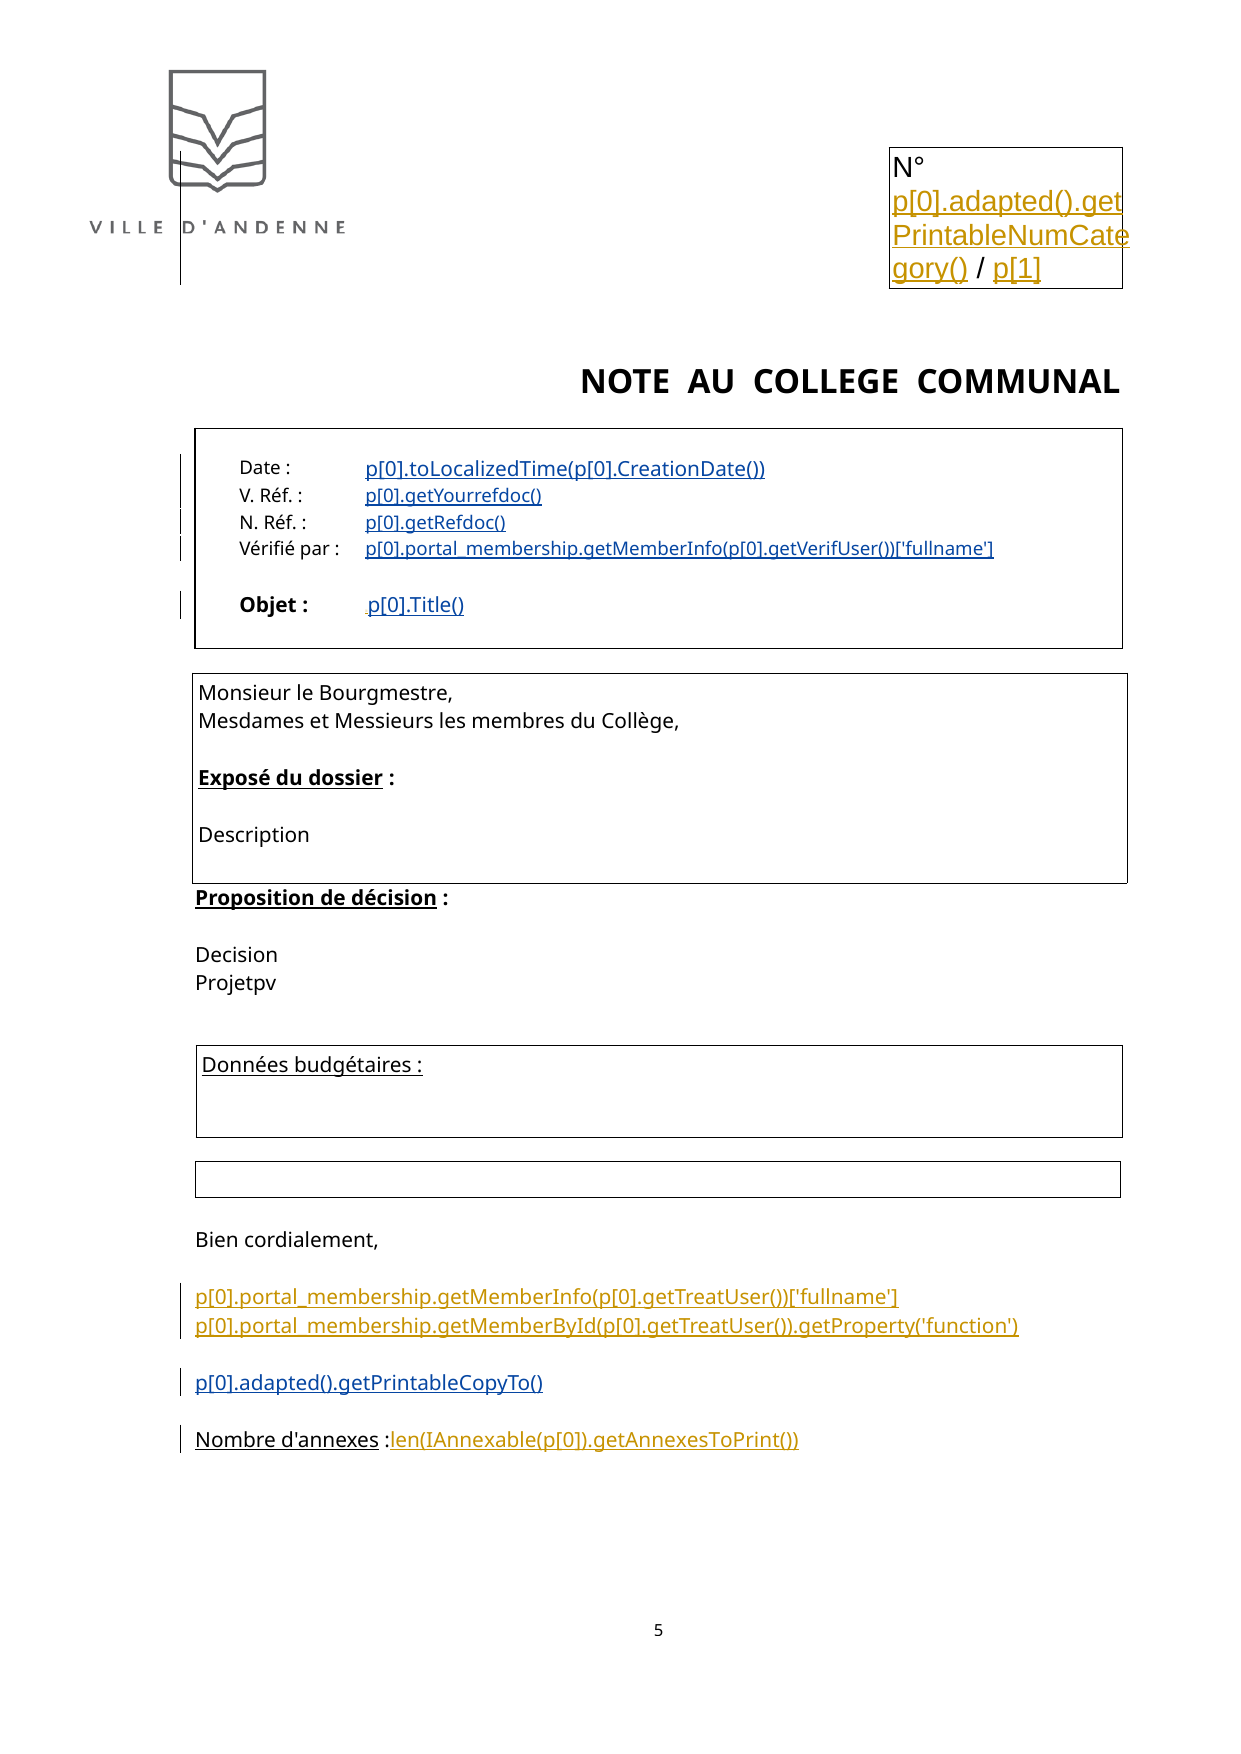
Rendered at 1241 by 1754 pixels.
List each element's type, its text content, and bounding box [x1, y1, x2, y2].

table_header [195, 190, 223, 219]
table_cell [239, 619, 365, 647]
table_cell [239, 562, 365, 591]
table_cell p[0].getRefdoc() [365, 509, 1122, 536]
table_cell Vérifié par : [239, 536, 365, 562]
table_cell [584, 619, 660, 647]
table_cell [196, 591, 239, 619]
table_cell [891, 619, 968, 647]
table_header [365, 429, 1122, 454]
table_cell [1045, 619, 1122, 647]
text Projetpv [195, 968, 1122, 997]
table_cell Date : [239, 454, 365, 482]
table_cell [365, 619, 429, 647]
table_cell p[0].toLocalizedTime(p[0].CreationDate()) [365, 454, 1122, 482]
table_cell [660, 619, 737, 647]
table_cell [196, 562, 239, 591]
table_cell Objet : [239, 591, 365, 619]
text NOTE AU COLLEGE COMMUNAL [195, 358, 1121, 403]
table_cell p[0].portal_membership.getMemberInfo(p[0].getVerifUser())['fullname'] [365, 536, 1122, 562]
table_cell [814, 619, 891, 647]
text p[0].adapted().getPrintableCopyTo() [195, 1368, 1122, 1396]
table_cell p[0].getItemNumber(relativeTo='meeting'). p[0].Title() [365, 591, 1122, 619]
table_header N° p[0].adapted().getPrintableNumCategory() / p[1] [890, 148, 1122, 288]
table_cell p[0].getYourrefdoc() [365, 483, 1122, 509]
table_cell V. Réf. : [239, 483, 365, 509]
table_header [195, 147, 889, 288]
table_cell [196, 509, 239, 536]
text Decision [195, 940, 1122, 968]
table_cell N. Réf. : [239, 509, 365, 536]
table_header [239, 429, 365, 454]
table_cell [506, 619, 583, 647]
table_cell [968, 619, 1045, 647]
table_cell [196, 483, 239, 509]
table_cell [365, 562, 1122, 591]
text Nombre d'annexes :len(IAnnexable(p[0]).getAnnexesToPrint()) [195, 1425, 1122, 1453]
picture [167, 69, 346, 234]
table_header [196, 1162, 1120, 1197]
table_cell [196, 454, 239, 482]
text p[0].portal_membership.getMemberInfo(p[0].getTreatUser())['fullname'] [195, 1282, 1122, 1311]
table_header Données budgétaires : [197, 1046, 1122, 1137]
table_header [196, 429, 239, 454]
table_cell [737, 619, 814, 647]
text Bien cordialement, [195, 1225, 1122, 1254]
table_cell [196, 619, 239, 647]
table_cell [430, 619, 506, 647]
table_header Monsieur le Bourgmestre, Mesdames et Messieurs les membres du Collège, Exposé du dossier : Description [193, 674, 1127, 883]
picture [88, 219, 180, 234]
text Proposition de décision : [195, 884, 1122, 912]
text p[0].portal_membership.getMemberById(p[0].getTreatUser()).getProperty('function') [195, 1311, 1122, 1339]
table_cell [196, 536, 239, 562]
table_cell [195, 288, 1122, 313]
